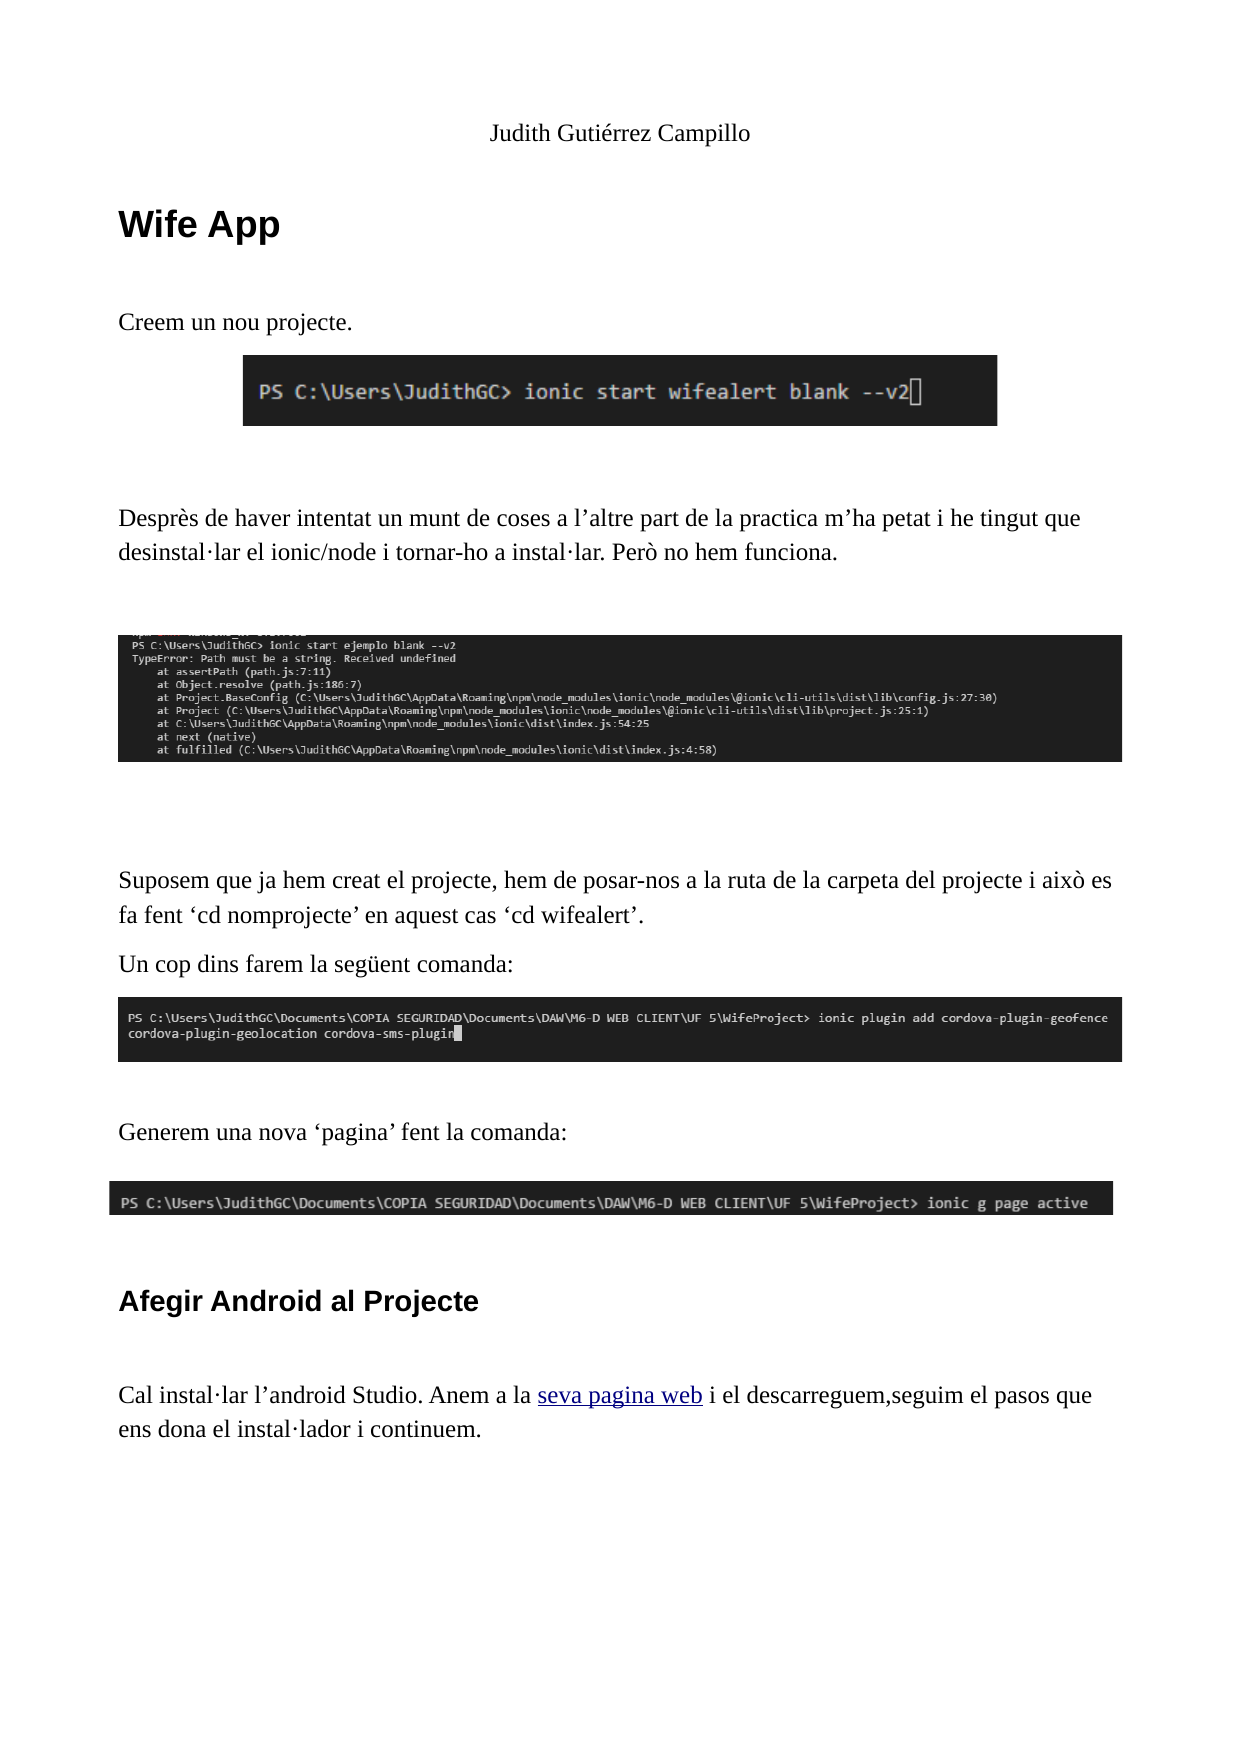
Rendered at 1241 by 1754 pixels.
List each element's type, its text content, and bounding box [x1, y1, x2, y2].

text Desprès de haver intentat un munt de coses a l’altre part de la practica m’ha petat i he tingut que desinstal·lar el ionic/node i tornar-ho a instal·lar. Però no hem funciona. [118, 503, 1122, 566]
subtitle Wife App [118, 201, 1122, 245]
picture [118, 997, 1123, 1062]
text Un cop dins farem la següent comanda: [118, 949, 1122, 978]
picture [109, 1181, 1114, 1215]
text Suposem que ja hem creat el projecte, hem de posar-nos a la ruta de la carpeta del projecte i això es fa fent ‘cd nomprojecte’ en aquest cas ‘cd wifealert’. [118, 865, 1122, 928]
picture [118, 635, 1123, 762]
picture [242, 355, 998, 426]
text Generem una nova ‘pagina’ fent la comanda: [118, 1117, 1122, 1146]
subtitle Afegir Android al Projecte [118, 1284, 1122, 1318]
text Cal instal·lar l’android Studio. Anem a la seva pagina web i el descarreguem,seguim el pasos que ens dona el instal·lador i continuem. [118, 1380, 1122, 1443]
text Creem un nou projecte. [118, 307, 1122, 335]
